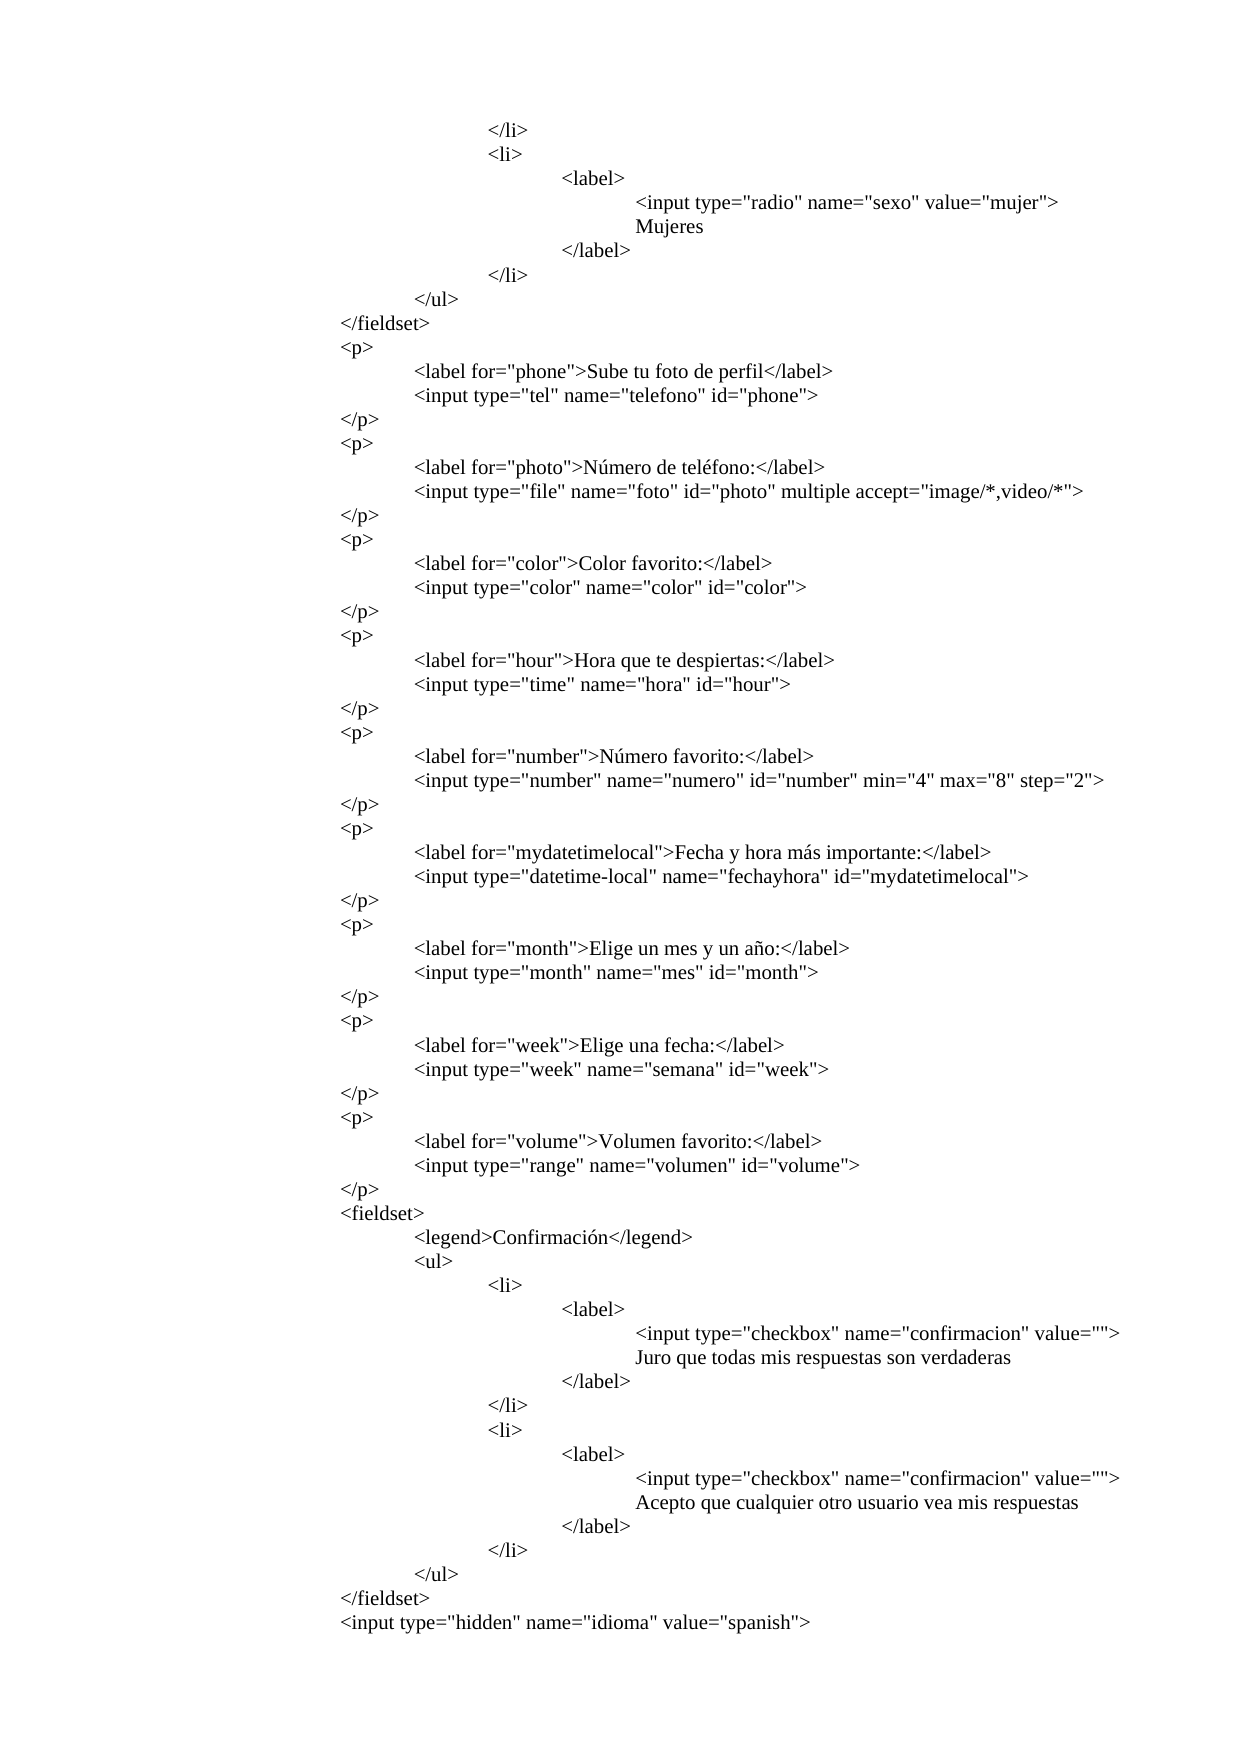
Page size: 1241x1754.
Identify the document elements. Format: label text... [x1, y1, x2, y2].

text <li> [118, 142, 1122, 166]
text <label for="week">Elige una fecha:</label> [118, 1032, 1122, 1057]
text <label> [118, 1442, 1122, 1466]
text Mujeres [118, 214, 1122, 238]
text <input type="hidden" name="idioma" value="spanish"> [118, 1610, 1122, 1634]
text Juro que todas mis respuestas son verdaderas [118, 1345, 1122, 1369]
text <label for="hour">Hora que te despiertas:</label> [118, 647, 1122, 672]
text <fieldset> [118, 1201, 1122, 1225]
text <input type="number" name="numero" id="number" min="4" max="8" step="2"> [118, 768, 1122, 792]
text <input type="file" name="foto" id="photo" multiple accept="image/*,video/*"> [118, 479, 1122, 503]
text </label> [118, 1514, 1122, 1538]
text </p> [118, 599, 1122, 623]
text <label for="photo">Número de teléfono:</label> [118, 455, 1122, 479]
text <label for="color">Color favorito:</label> [118, 551, 1122, 575]
text <p> [118, 335, 1122, 359]
text </p> [118, 407, 1122, 431]
text <li> [118, 1417, 1122, 1442]
text </p> [118, 1177, 1122, 1201]
text <li> [118, 1273, 1122, 1297]
text <label> [118, 166, 1122, 190]
text <label> [118, 1297, 1122, 1321]
text </label> [118, 238, 1122, 262]
text <input type="checkbox" name="confirmacion" value=""> [118, 1466, 1122, 1490]
text <label for="number">Número favorito:</label> [118, 744, 1122, 768]
text </p> [118, 792, 1122, 816]
text <input type="color" name="color" id="color"> [118, 575, 1122, 599]
text <p> [118, 912, 1122, 936]
text <label for="phone">Sube tu foto de perfil</label> [118, 359, 1122, 383]
text </p> [118, 888, 1122, 912]
text </fieldset> [118, 311, 1122, 335]
text </fieldset> [118, 1586, 1122, 1610]
text </p> [118, 1081, 1122, 1105]
text <p> [118, 816, 1122, 840]
text <label for="mydatetimelocal">Fecha y hora más importante:</label> [118, 840, 1122, 864]
text Acepto que cualquier otro usuario vea mis respuestas [118, 1490, 1122, 1514]
text <input type="radio" name="sexo" value="mujer"> [118, 190, 1122, 214]
text <input type="tel" name="telefono" id="phone"> [118, 383, 1122, 407]
text <p> [118, 623, 1122, 647]
text <input type="datetime-local" name="fechayhora" id="mydatetimelocal"> [118, 864, 1122, 888]
text </li> [118, 262, 1122, 287]
text <input type="week" name="semana" id="week"> [118, 1057, 1122, 1081]
text <input type="range" name="volumen" id="volume"> [118, 1153, 1122, 1177]
text </ul> [118, 287, 1122, 311]
text <p> [118, 1008, 1122, 1032]
text </li> [118, 118, 1122, 142]
text <p> [118, 431, 1122, 455]
text <label for="volume">Volumen favorito:</label> [118, 1129, 1122, 1153]
text <ul> [118, 1249, 1122, 1273]
text </p> [118, 984, 1122, 1008]
text </li> [118, 1538, 1122, 1562]
text <label for="month">Elige un mes y un año:</label> [118, 936, 1122, 960]
text <input type="month" name="mes" id="month"> [118, 960, 1122, 984]
text <input type="checkbox" name="confirmacion" value=""> [118, 1321, 1122, 1345]
text </p> [118, 503, 1122, 527]
text <p> [118, 527, 1122, 551]
text <input type="time" name="hora" id="hour"> [118, 672, 1122, 696]
text <p> [118, 1105, 1122, 1129]
text </label> [118, 1369, 1122, 1393]
text <p> [118, 720, 1122, 744]
text <legend>Confirmación</legend> [118, 1225, 1122, 1249]
text </p> [118, 696, 1122, 720]
text </ul> [118, 1562, 1122, 1586]
text </li> [118, 1393, 1122, 1417]
